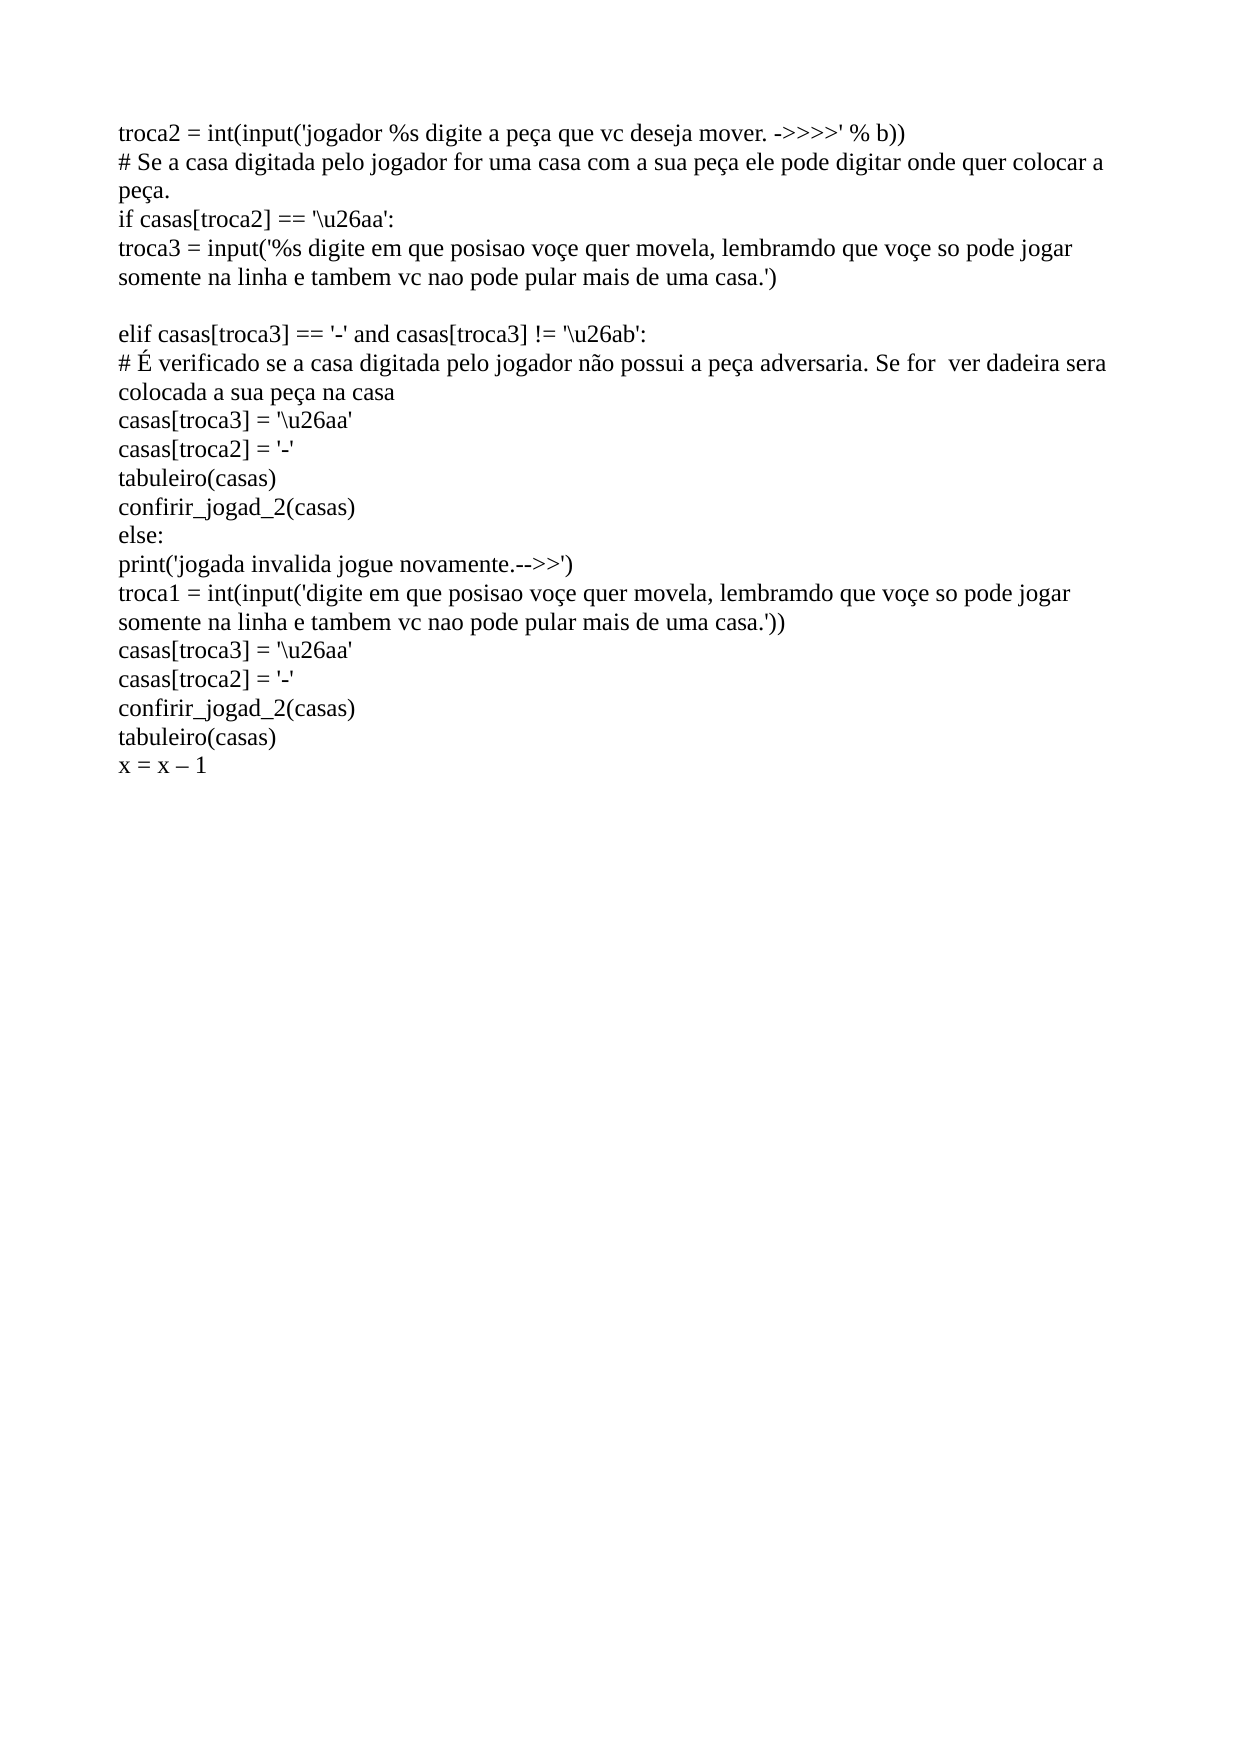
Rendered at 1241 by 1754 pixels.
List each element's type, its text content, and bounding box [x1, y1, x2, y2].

text elif casas[troca3] == '-' and casas[troca3] != '\u26ab': [118, 319, 1122, 348]
text print('jogada invalida jogue novamente.-->>') [118, 549, 1122, 578]
text confirir_jogad_2(casas) [118, 492, 1122, 521]
text casas[troca3] = '\u26aa' [118, 406, 1122, 434]
text troca2 = int(input('jogador %s digite a peça que vc deseja mover. ->>>>' % b)) [118, 118, 1122, 147]
text casas[troca2] = '-' [118, 664, 1122, 693]
text confirir_jogad_2(casas) [118, 693, 1122, 722]
text tabuleiro(casas) [118, 722, 1122, 751]
text # É verificado se a casa digitada pelo jogador não possui a peça adversaria. Se for ver dadeira sera colocada a sua peça na casa [118, 348, 1122, 406]
text # Se a casa digitada pelo jogador for uma casa com a sua peça ele pode digitar onde quer colocar a peça. [118, 147, 1122, 204]
text else: [118, 521, 1122, 549]
text troca3 = input('%s digite em que posisao voçe quer movela, lembramdo que voçe so pode jogar somente na linha e tambem vc nao pode pular mais de uma casa.') [118, 233, 1122, 291]
text if casas[troca2] == '\u26aa': [118, 204, 1122, 233]
text casas[troca2] = '-' [118, 434, 1122, 463]
text tabuleiro(casas) [118, 463, 1122, 492]
text x = x – 1 [118, 751, 1122, 779]
text casas[troca3] = '\u26aa' [118, 636, 1122, 664]
text troca1 = int(input('digite em que posisao voçe quer movela, lembramdo que voçe so pode jogar somente na linha e tambem vc nao pode pular mais de uma casa.')) [118, 578, 1122, 636]
